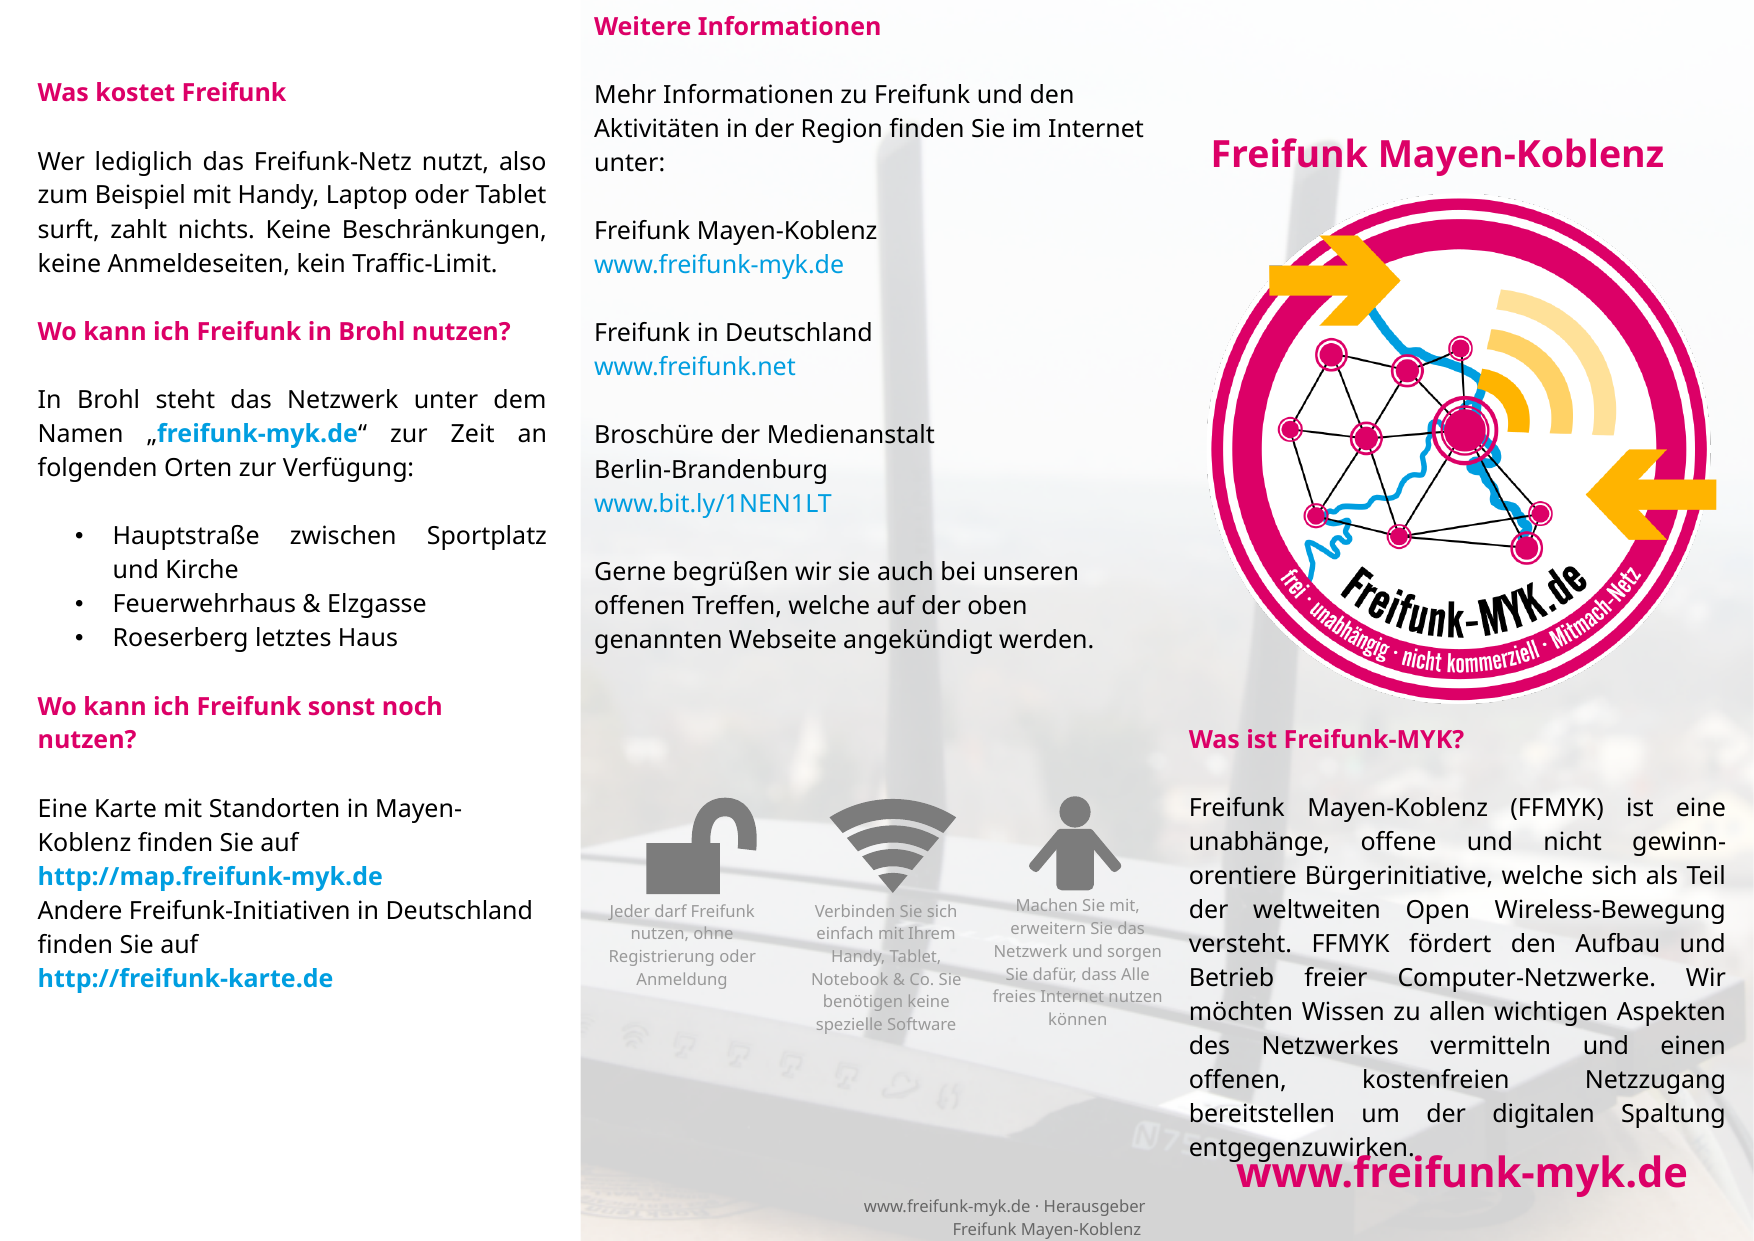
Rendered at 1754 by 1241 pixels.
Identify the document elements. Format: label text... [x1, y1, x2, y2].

picture [580, 0, 1754, 1241]
list Eine Karte mit Standorten in Mayen-Koblenz finden Sie auf http://map.freifunk-myk.de [2, 756, 547, 892]
text Was kostet Freifunk [37, 75, 547, 109]
list Wo kann ich Freifunk sonst noch nutzen? [2, 688, 547, 756]
list Andere Freifunk-Initiativen in Deutschland finden Sie auf http://freifunk-karte.de [2, 892, 547, 995]
text Wo kann ich Freifunk in Brohl nutzen? [37, 313, 547, 382]
list Hauptstraße zwischen Sportplatz und Kirche [75, 518, 547, 586]
list Feuerwehrhaus & Elzgasse [75, 586, 547, 620]
list Roeserberg letztes Haus [75, 620, 547, 654]
text Wer lediglich das Freifunk-Netz nutzt, also zum Beispiel mit Handy, Laptop oder Tablet surft, zahlt nichts. Keine Beschränkungen, keine Anmeldeseiten, kein Traffic-Limit. [37, 143, 547, 279]
text In Brohl steht das Netzwerk unter dem Namen „freifunk-myk.de“ zur Zeit an folgenden Orten zur Verfügung: [37, 382, 547, 484]
